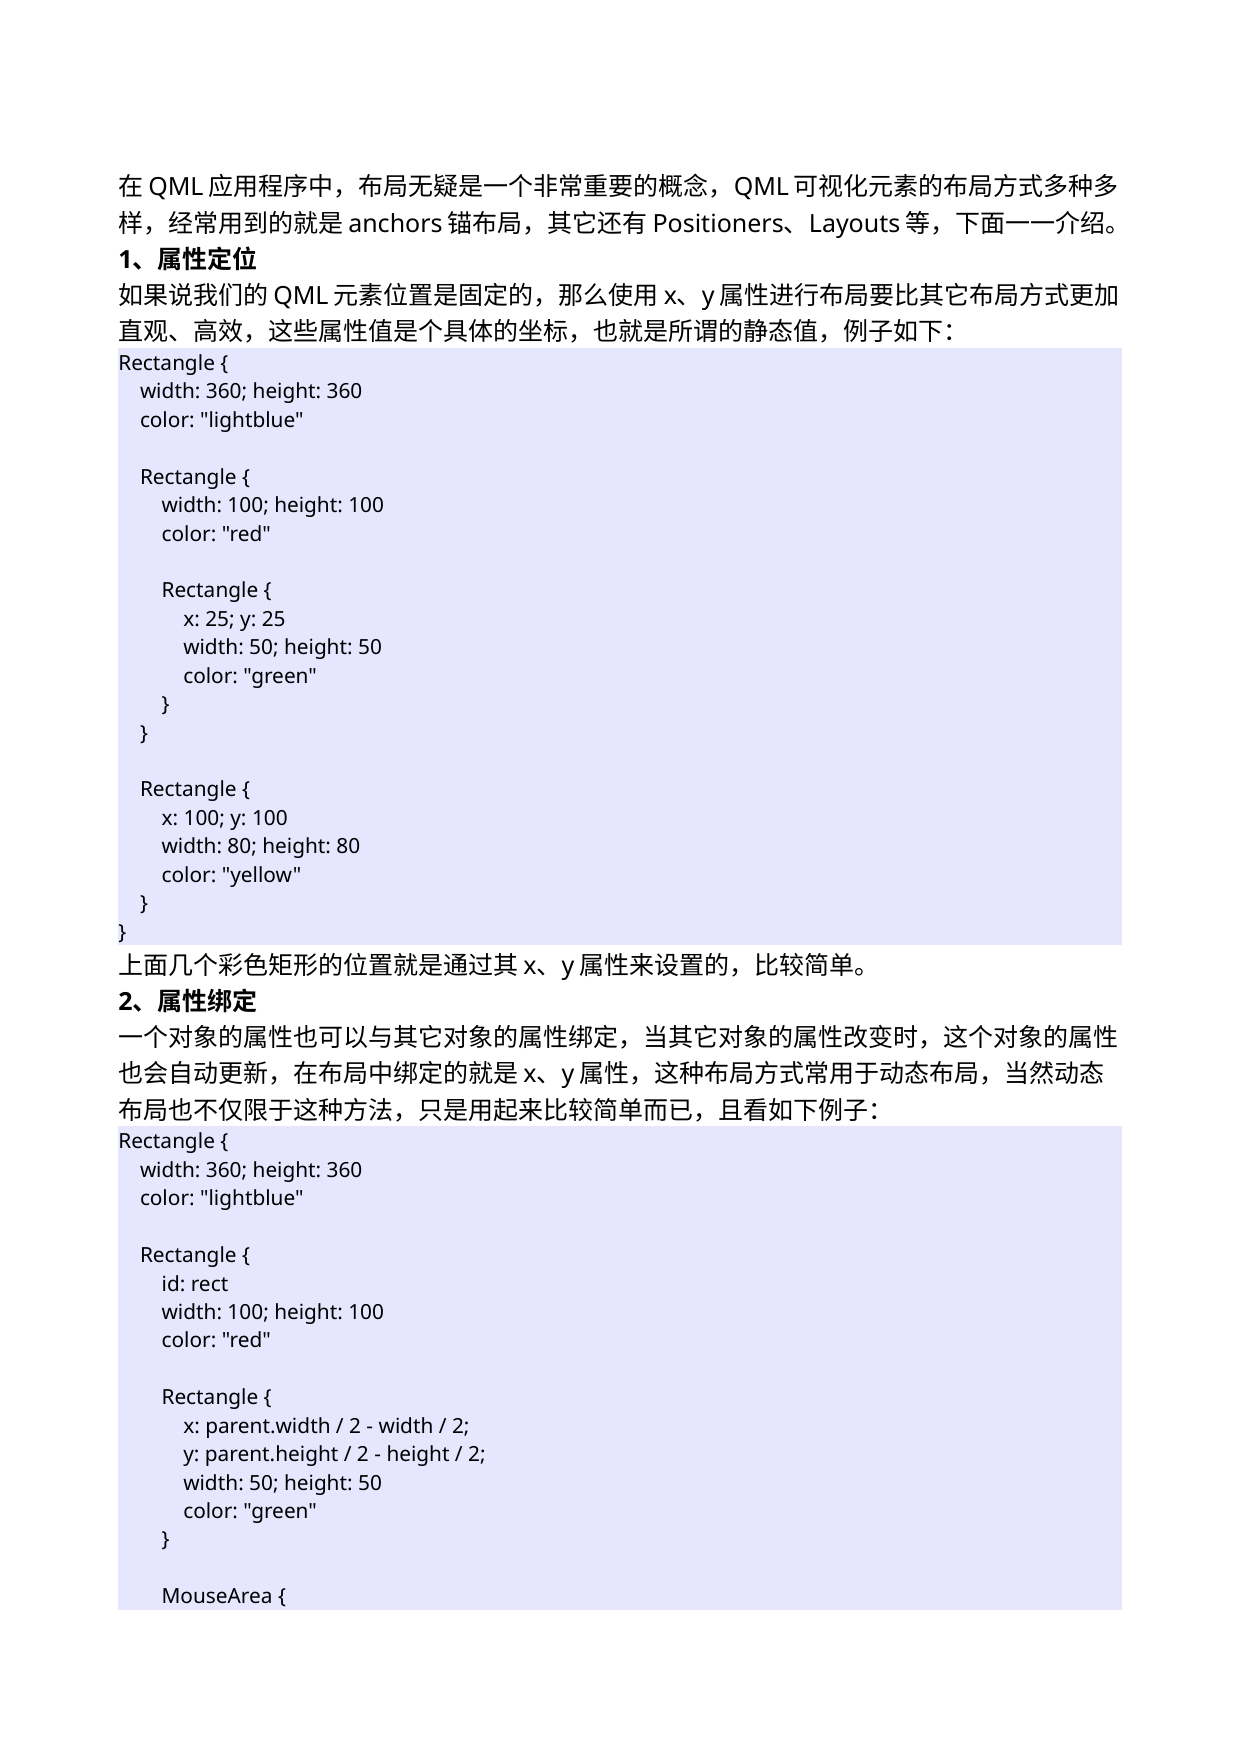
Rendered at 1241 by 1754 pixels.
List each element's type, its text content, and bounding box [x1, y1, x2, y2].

text color: "lightblue" [118, 1183, 1122, 1212]
text Rectangle { [118, 1382, 1122, 1411]
text x: 100; y: 100 [118, 803, 1122, 831]
text color: "red" [118, 519, 1122, 547]
text MouseArea { [118, 1581, 1122, 1610]
text Rectangle { [118, 348, 1122, 376]
text 一个对象的属性也可以与其它对象的属性绑定，当其它对象的属性改变时，这个对象的属性也会自动更新，在布局中绑定的就是x、y属性，这种布局方式常用于动态布局，当然动态布局也不仅限于这种方法，只是用起来比较简单而已，且看如下例子： [118, 1018, 1122, 1126]
text width: 100; height: 100 [118, 1297, 1122, 1326]
text y: parent.height / 2 - height / 2; [118, 1439, 1122, 1468]
text Rectangle { [118, 576, 1122, 604]
text } [118, 917, 1122, 945]
text Rectangle { [118, 462, 1122, 490]
text 2、属性绑定 [118, 981, 1122, 1018]
text 如果说我们的QML元素位置是固定的，那么使用x、y属性进行布局要比其它布局方式更加直观、高效，这些属性值是个具体的坐标，也就是所谓的静态值，例子如下： [118, 276, 1122, 348]
text 在QML应用程序中，布局无疑是一个非常重要的概念，QML可视化元素的布局方式多种多样，经常用到的就是anchors锚布局，其它还有Positioners、Layouts等，下面一一介绍。 [118, 167, 1122, 239]
text } [118, 1524, 1122, 1553]
text } [118, 689, 1122, 718]
text id: rect [118, 1269, 1122, 1297]
text width: 360; height: 360 [118, 376, 1122, 405]
text } [118, 718, 1122, 746]
text Rectangle { [118, 1240, 1122, 1269]
text x: parent.width / 2 - width / 2; [118, 1411, 1122, 1439]
text width: 50; height: 50 [118, 632, 1122, 661]
text Rectangle { [118, 774, 1122, 803]
text width: 360; height: 360 [118, 1155, 1122, 1183]
text x: 25; y: 25 [118, 604, 1122, 632]
text color: "lightblue" [118, 405, 1122, 433]
text 1、属性定位 [118, 239, 1122, 276]
text width: 80; height: 80 [118, 831, 1122, 860]
text width: 100; height: 100 [118, 490, 1122, 519]
text color: "green" [118, 1496, 1122, 1524]
text 上面几个彩色矩形的位置就是通过其x、y属性来设置的，比较简单。 [118, 945, 1122, 981]
text width: 50; height: 50 [118, 1468, 1122, 1496]
text color: "green" [118, 661, 1122, 689]
text } [118, 888, 1122, 917]
text color: "yellow" [118, 860, 1122, 888]
text color: "red" [118, 1326, 1122, 1354]
text Rectangle { [118, 1126, 1122, 1155]
